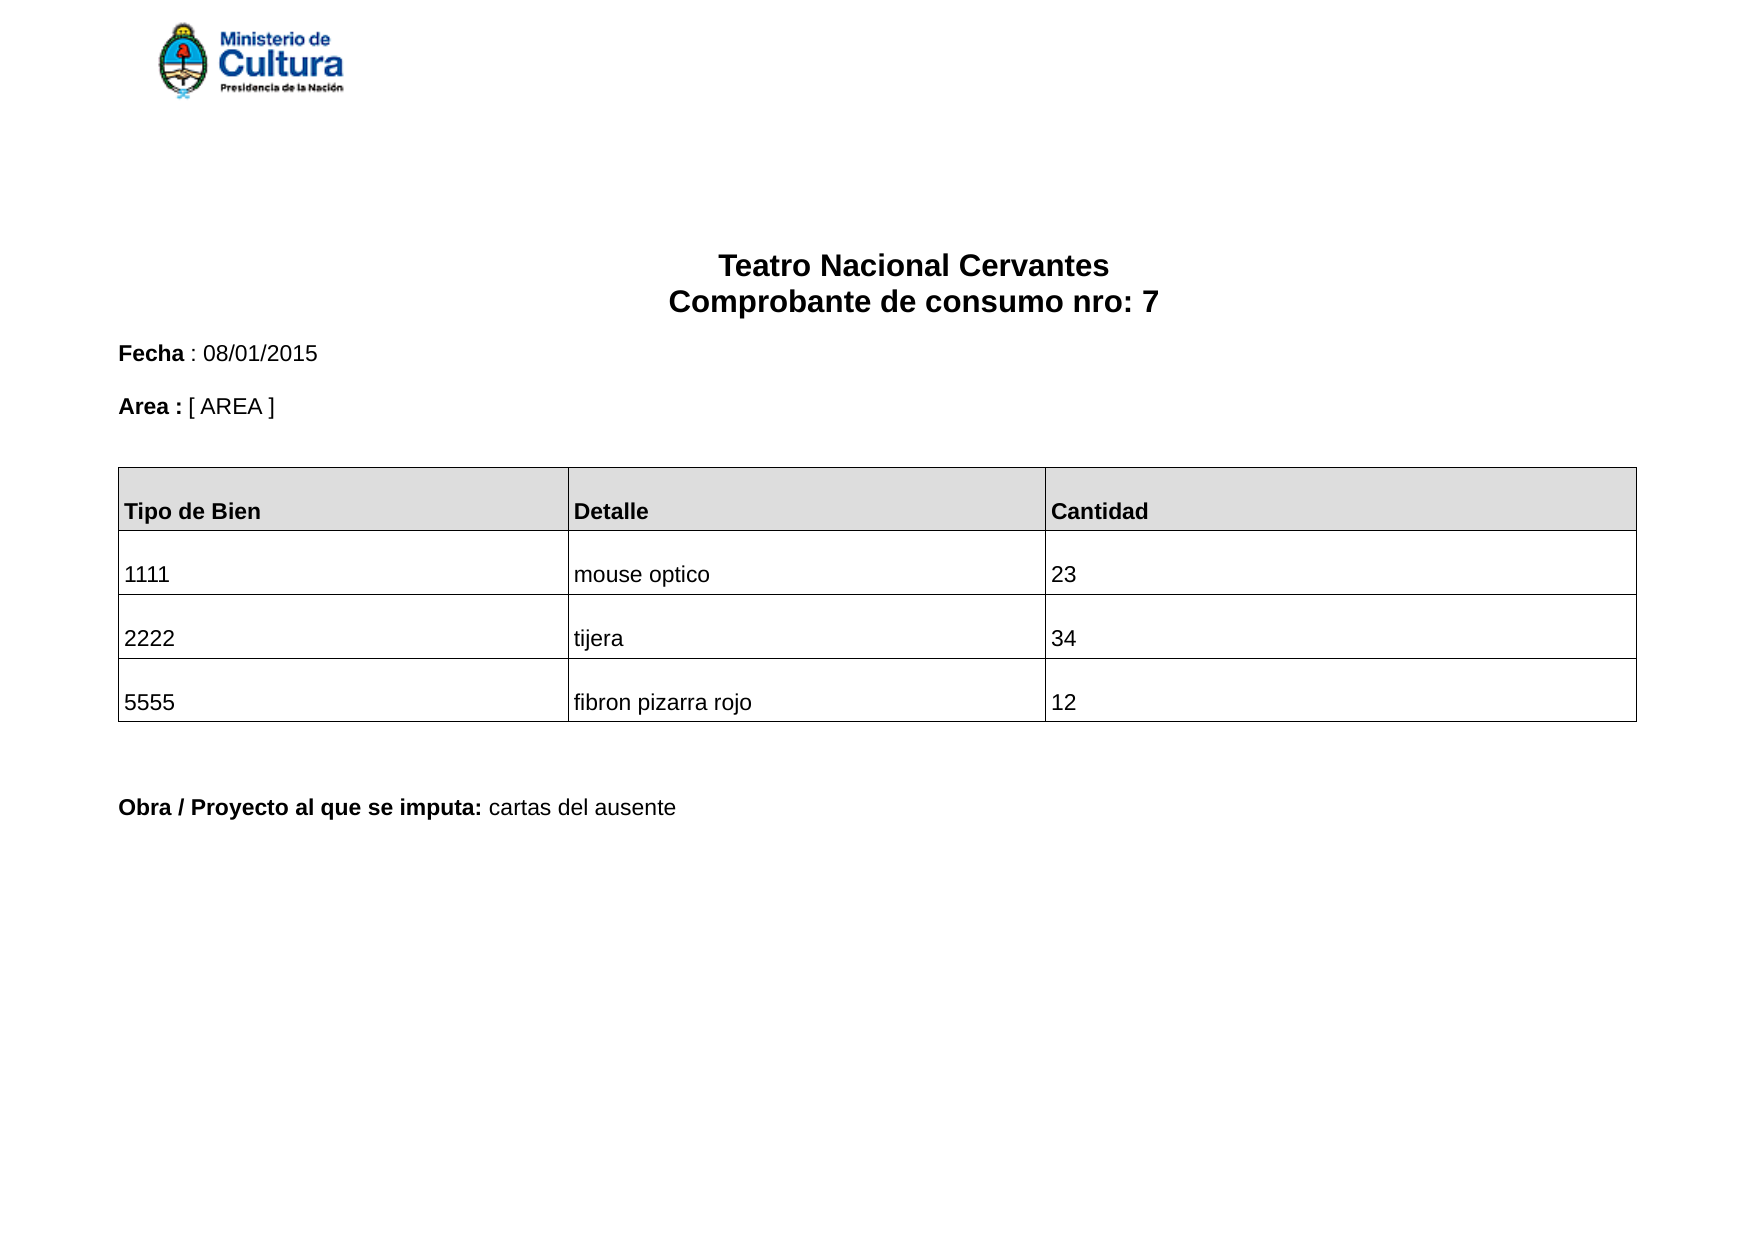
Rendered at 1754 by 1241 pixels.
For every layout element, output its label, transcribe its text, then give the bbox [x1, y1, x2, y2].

table_cell mouse optico [569, 531, 1045, 594]
text Teatro Nacional Cervantes [118, 247, 1636, 283]
table_cell 5555 [119, 659, 568, 721]
table_cell 34 [1046, 595, 1636, 658]
text Obra / Proyecto al que se imputa: cartas del ausente [118, 793, 1636, 820]
table_cell 23 [1046, 531, 1636, 594]
table_header Detalle [569, 468, 1045, 530]
text Area : [ AREA ] [118, 393, 1636, 419]
table_cell 1111 [119, 531, 568, 594]
table_cell 2222 [119, 595, 568, 658]
table_header Tipo de Bien [119, 468, 568, 530]
text Fecha : 08/01/2015 [118, 340, 1636, 367]
table_header Cantidad [1046, 468, 1636, 530]
table_cell fibron pizarra rojo [569, 659, 1045, 721]
picture [132, 18, 372, 105]
text Comprobante de consumo nro: 7 [118, 283, 1636, 318]
table_cell 12 [1046, 659, 1636, 721]
table_cell tijera [569, 595, 1045, 658]
